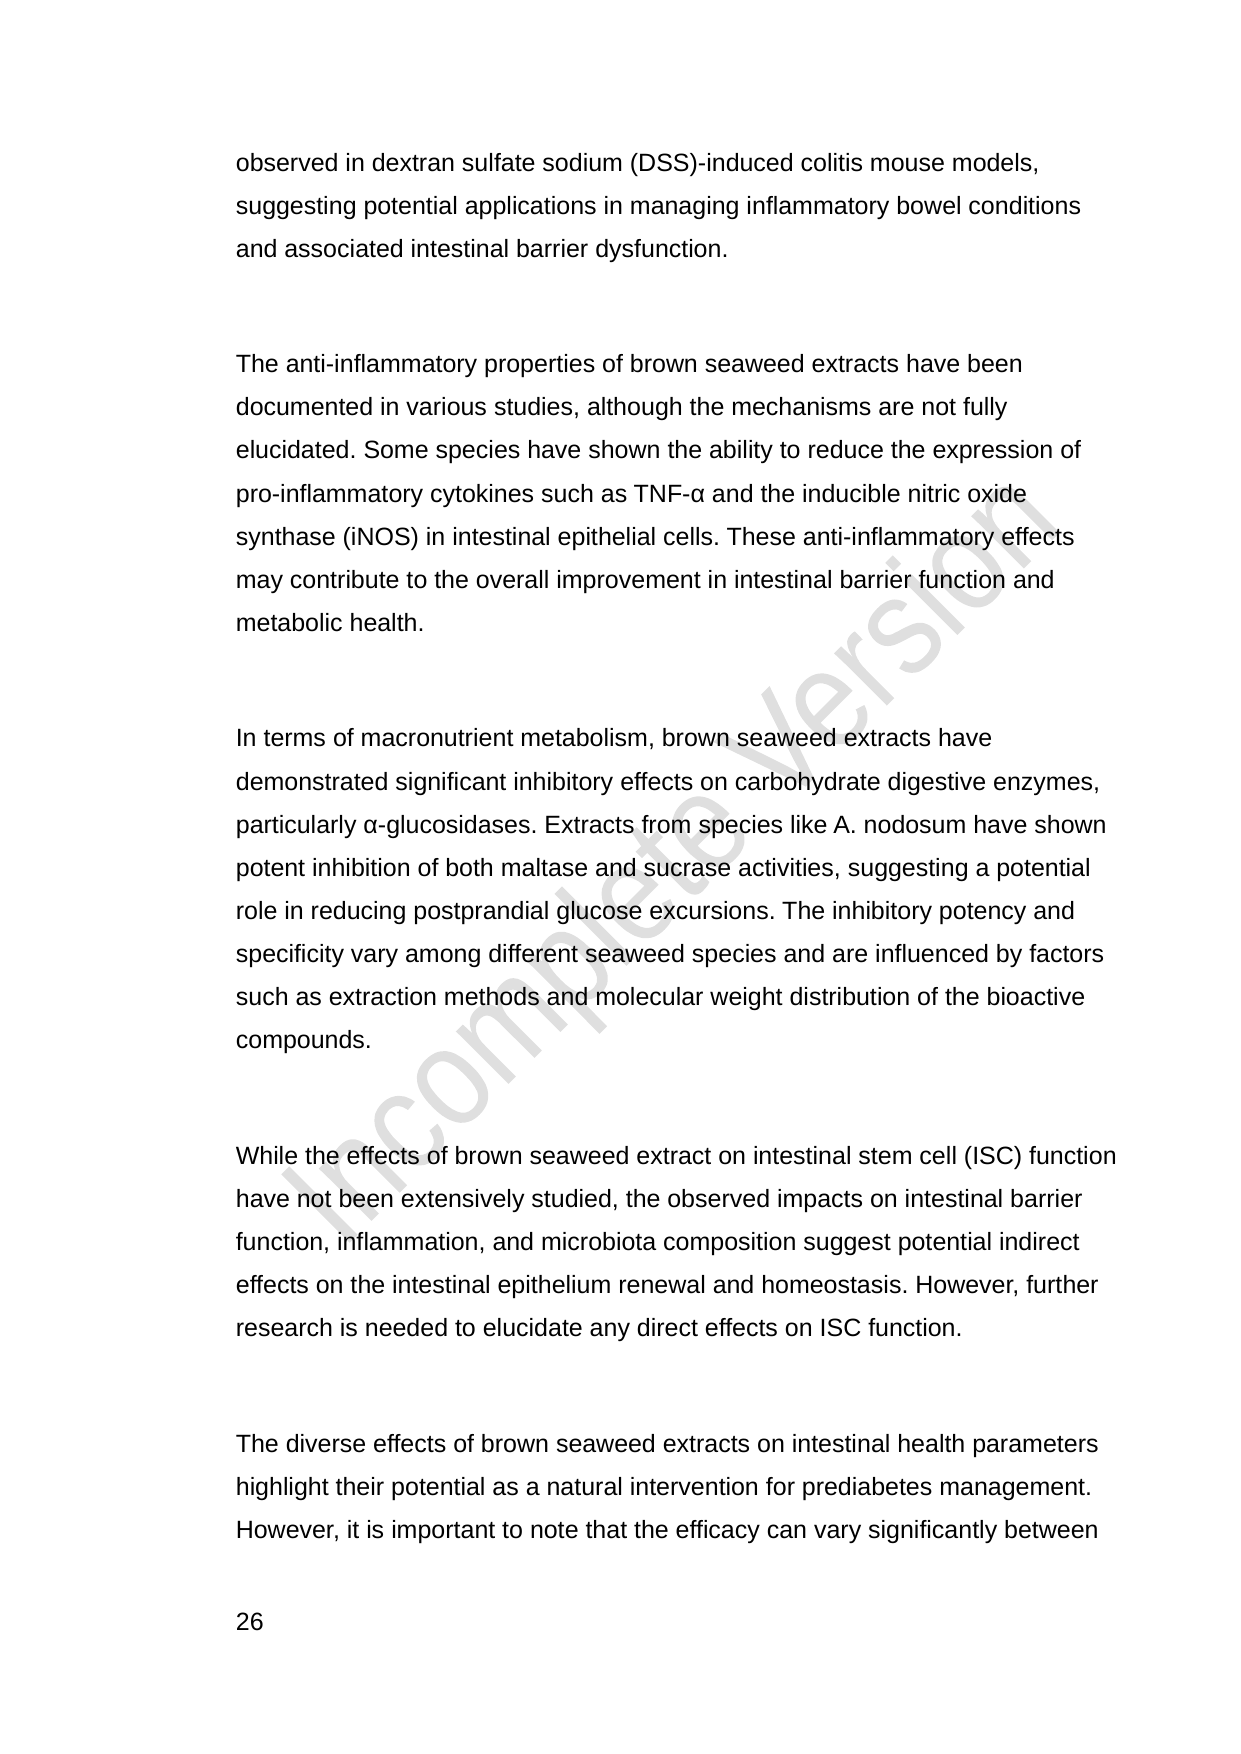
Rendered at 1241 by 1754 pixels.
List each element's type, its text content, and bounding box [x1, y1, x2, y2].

text The anti-inflammatory properties of brown seaweed extracts have been documented in various studies, although the mechanisms are not fully elucidated. Some species have shown the ability to reduce the expression of pro-inflammatory cytokines such as TNF-α and the inducible nitric oxide synthase (iNOS) in intestinal epithelial cells. These anti-inflammatory effects may contribute to the overall improvement in intestinal barrier function and metabolic health. [236, 349, 1122, 637]
text observed in dextran sulfate sodium (DSS)-induced colitis mouse models, suggesting potential applications in managing inflammatory bowel conditions and associated intestinal barrier dysfunction. [236, 148, 1122, 263]
text In terms of macronutrient metabolism, brown seaweed extracts have demonstrated significant inhibitory effects on carbohydrate digestive enzymes, particularly α-glucosidases. Extracts from species like A. nodosum have shown potent inhibition of both maltase and sucrase activities, suggesting a potential role in reducing postprandial glucose excursions. The inhibitory potency and specificity vary among different seaweed species and are influenced by factors such as extraction methods and molecular weight distribution of the bioactive compounds. [236, 723, 1122, 1054]
text While the effects of brown seaweed extract on intestinal stem cell (ISC) function have not been extensively studied, the observed impacts on intestinal barrier function, inflammation, and microbiota composition suggest potential indirect effects on the intestinal epithelium renewal and homeostasis. However, further research is needed to elucidate any direct effects on ISC function. [236, 1141, 1122, 1342]
text The diverse effects of brown seaweed extracts on intestinal health parameters highlight their potential as a natural intervention for prediabetes management. However, it is important to note that the efficacy can vary significantly between [236, 1429, 1122, 1544]
